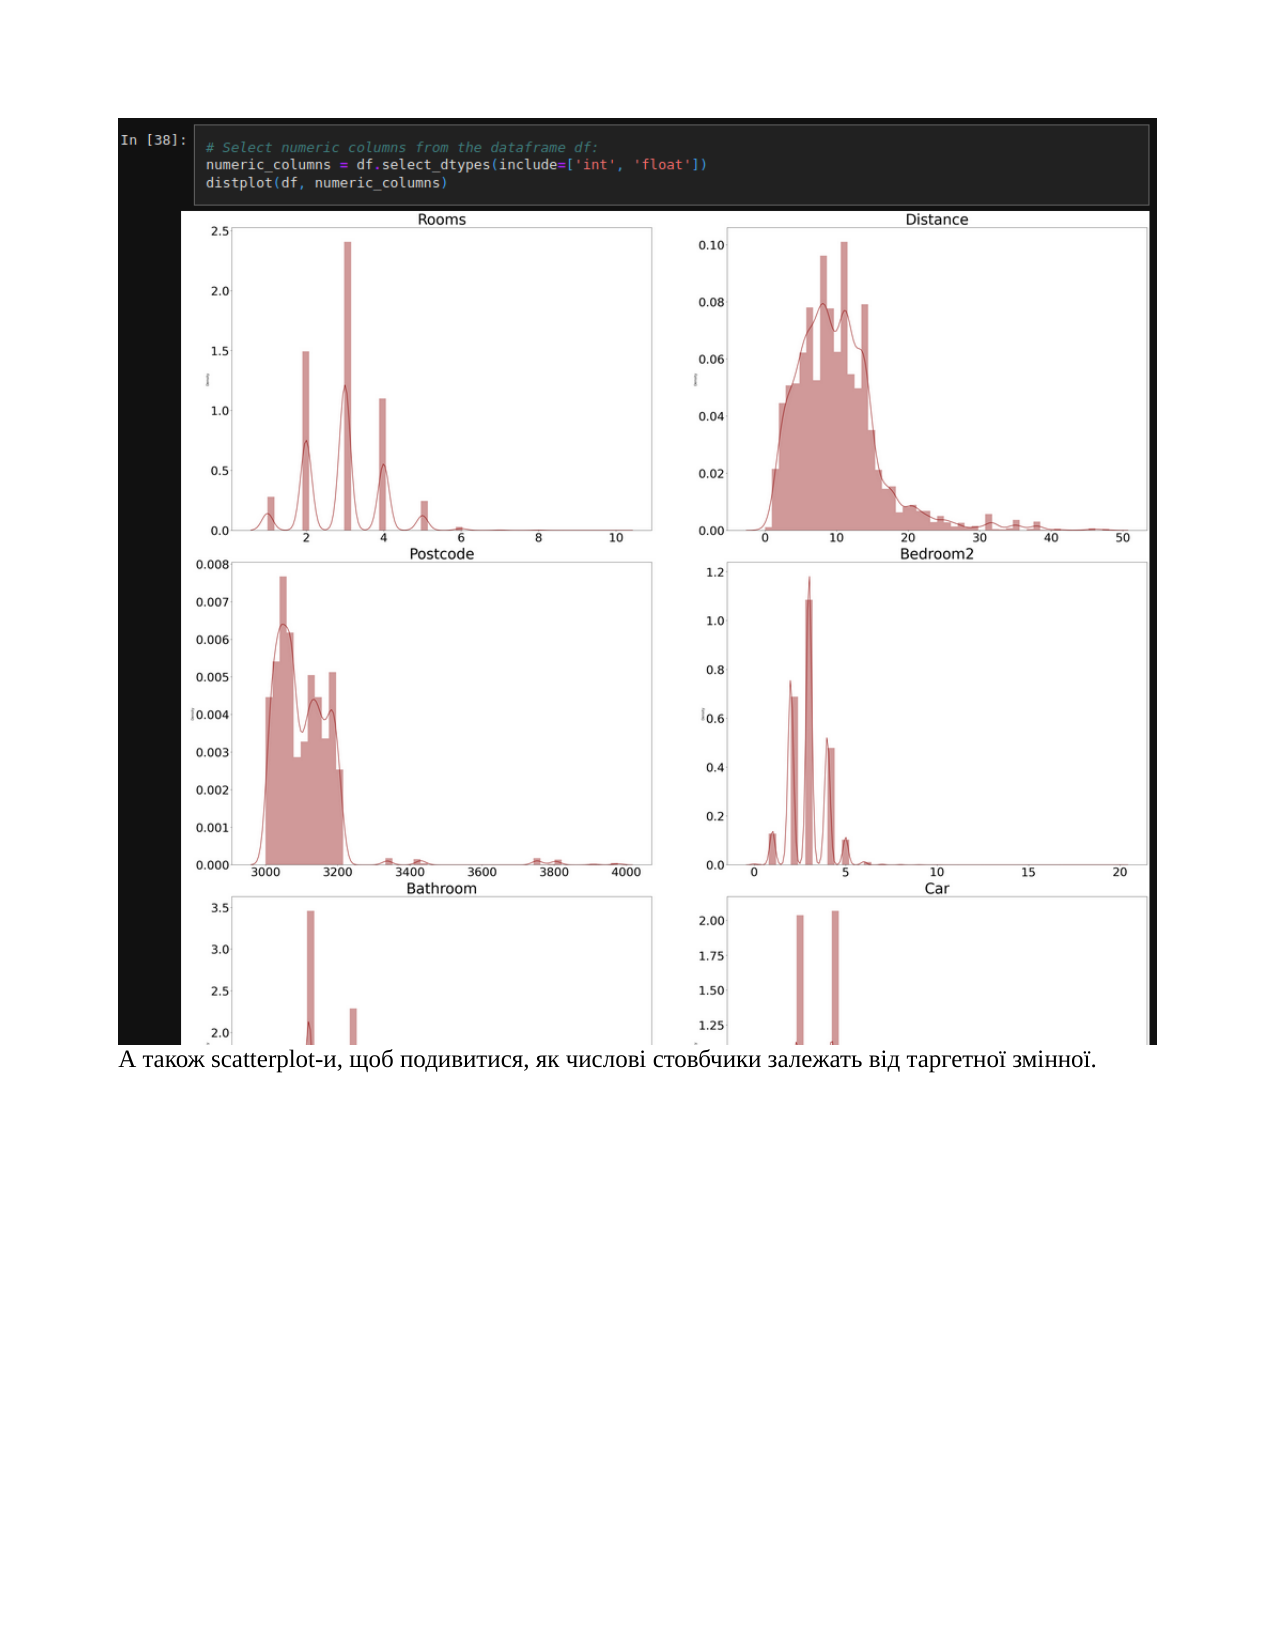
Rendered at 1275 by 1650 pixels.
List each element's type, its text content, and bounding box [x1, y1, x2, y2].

text А також scatterplot-и, щоб подивитися, як числові стовбчики залежать від таргетної змінної. [118, 1045, 1157, 1073]
picture [118, 118, 1157, 1045]
